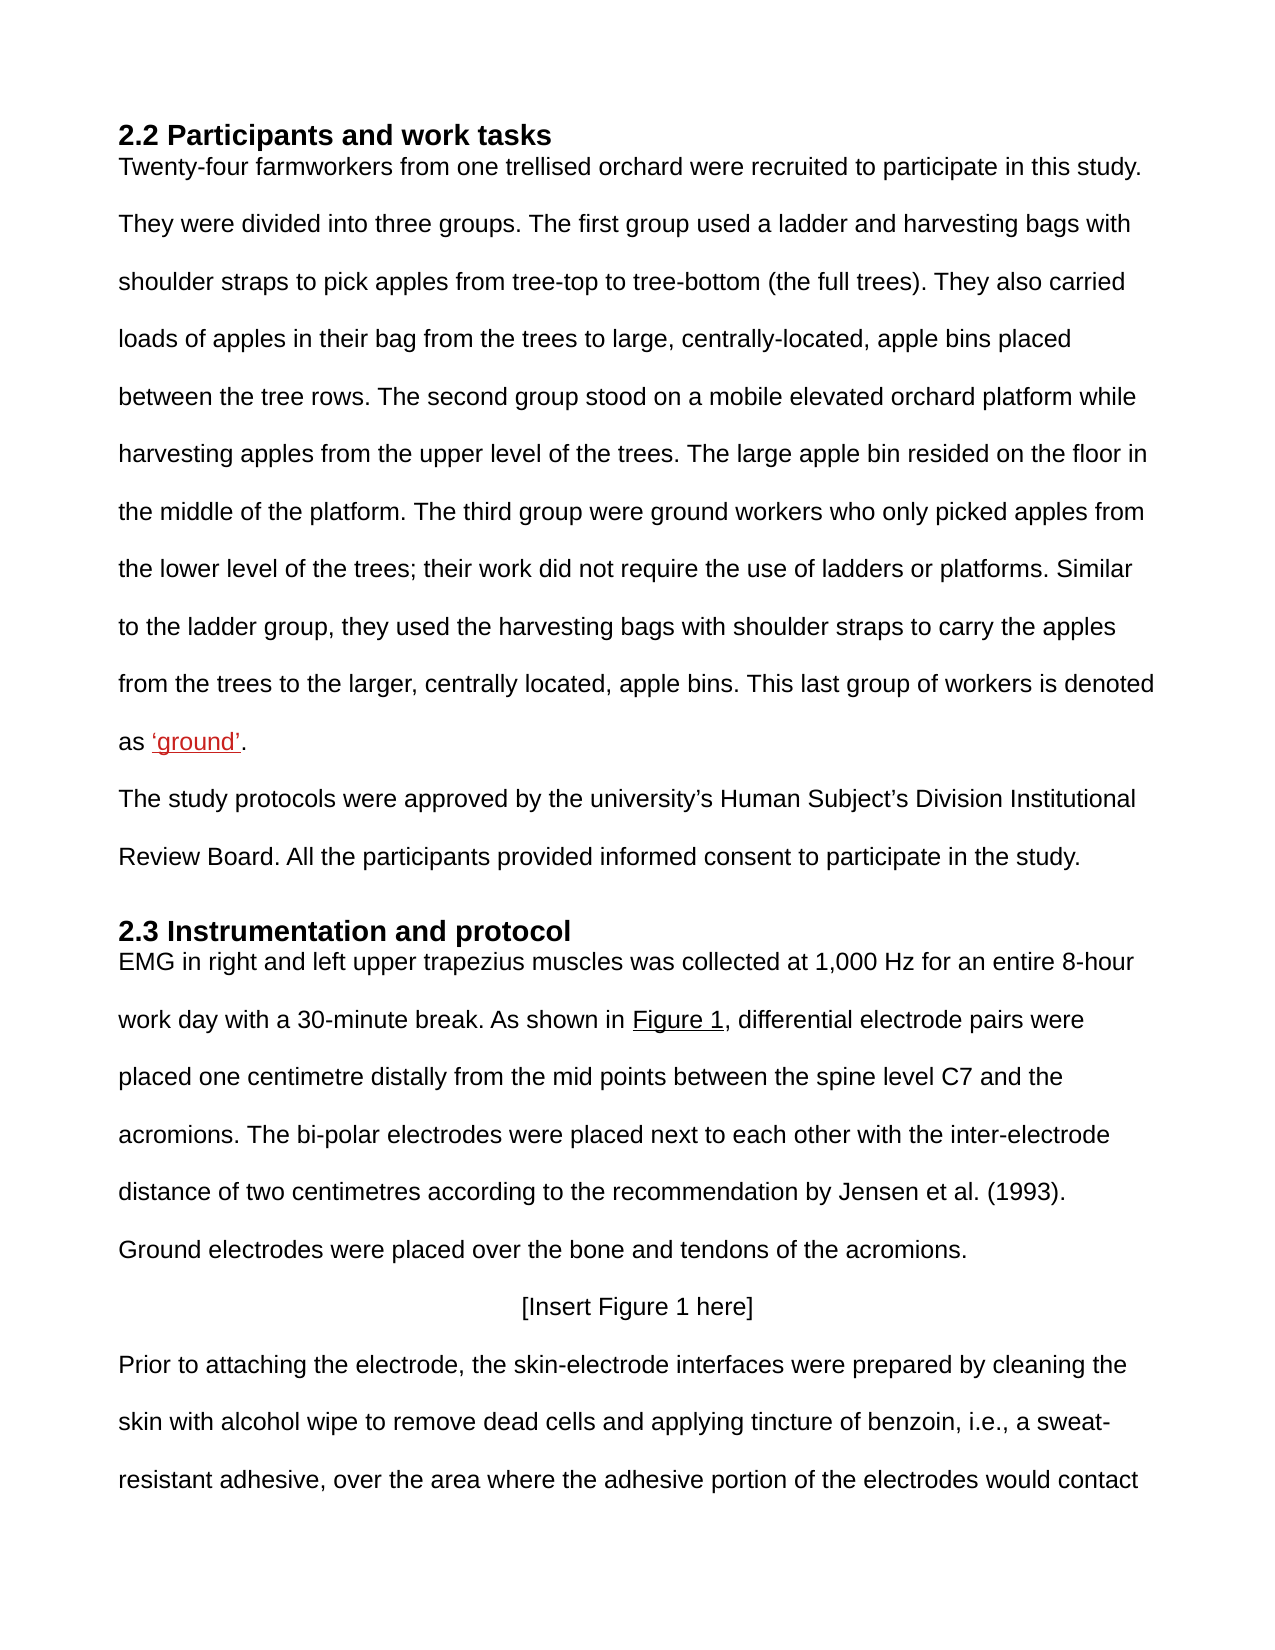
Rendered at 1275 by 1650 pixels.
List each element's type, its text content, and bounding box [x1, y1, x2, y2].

text EMG in right and left upper trapezius muscles was collected at 1,000 Hz for an entire 8-hour work day with a 30-minute break. As shown in Figure 1, differential electrode pairs were placed one centimetre distally from the mid points between the spine level C7 and the acromions. The bi-polar electrodes were placed next to each other with the inter-electrode distance of two centimetres according to the recommendation by Jensen et al. (1993). Ground electrodes were placed over the bone and tendons of the acromions. [118, 947, 1157, 1263]
subtitle 2.3 Instrumentation and protocol [118, 914, 1157, 947]
text Prior to attaching the electrode, the skin-electrode interfaces were prepared by cleaning the skin with alcohol wipe to remove dead cells and applying tincture of benzoin, i.e., a sweat-resistant adhesive, over the area where the adhesive portion of the electrodes would contact [118, 1350, 1157, 1493]
text [Insert Figure 1 here] [118, 1292, 1157, 1321]
subtitle 2.2 Participants and work tasks [118, 118, 1157, 152]
text Twenty-four farmworkers from one trellised orchard were recruited to participate in this study. They were divided into three groups. The first group used a ladder and harvesting bags with shoulder straps to pick apples from tree-top to tree-bottom (the full trees). They also carried loads of apples in their bag from the trees to large, centrally-located, apple bins placed between the tree rows. The second group stood on a mobile elevated orchard platform while harvesting apples from the upper level of the trees. The large apple bin resided on the floor in the middle of the platform. The third group were ground workers who only picked apples from the lower level of the trees; their work did not require the use of ladders or platforms. Similar to the ladder group, they used the harvesting bags with shoulder straps to carry the apples from the trees to the larger, centrally located, apple bins. This last group of workers is denoted as ‘ground’. [118, 152, 1157, 755]
text The study protocols were approved by the university’s Human Subject’s Division Institutional Review Board. All the participants provided informed consent to participate in the study. [118, 784, 1157, 870]
